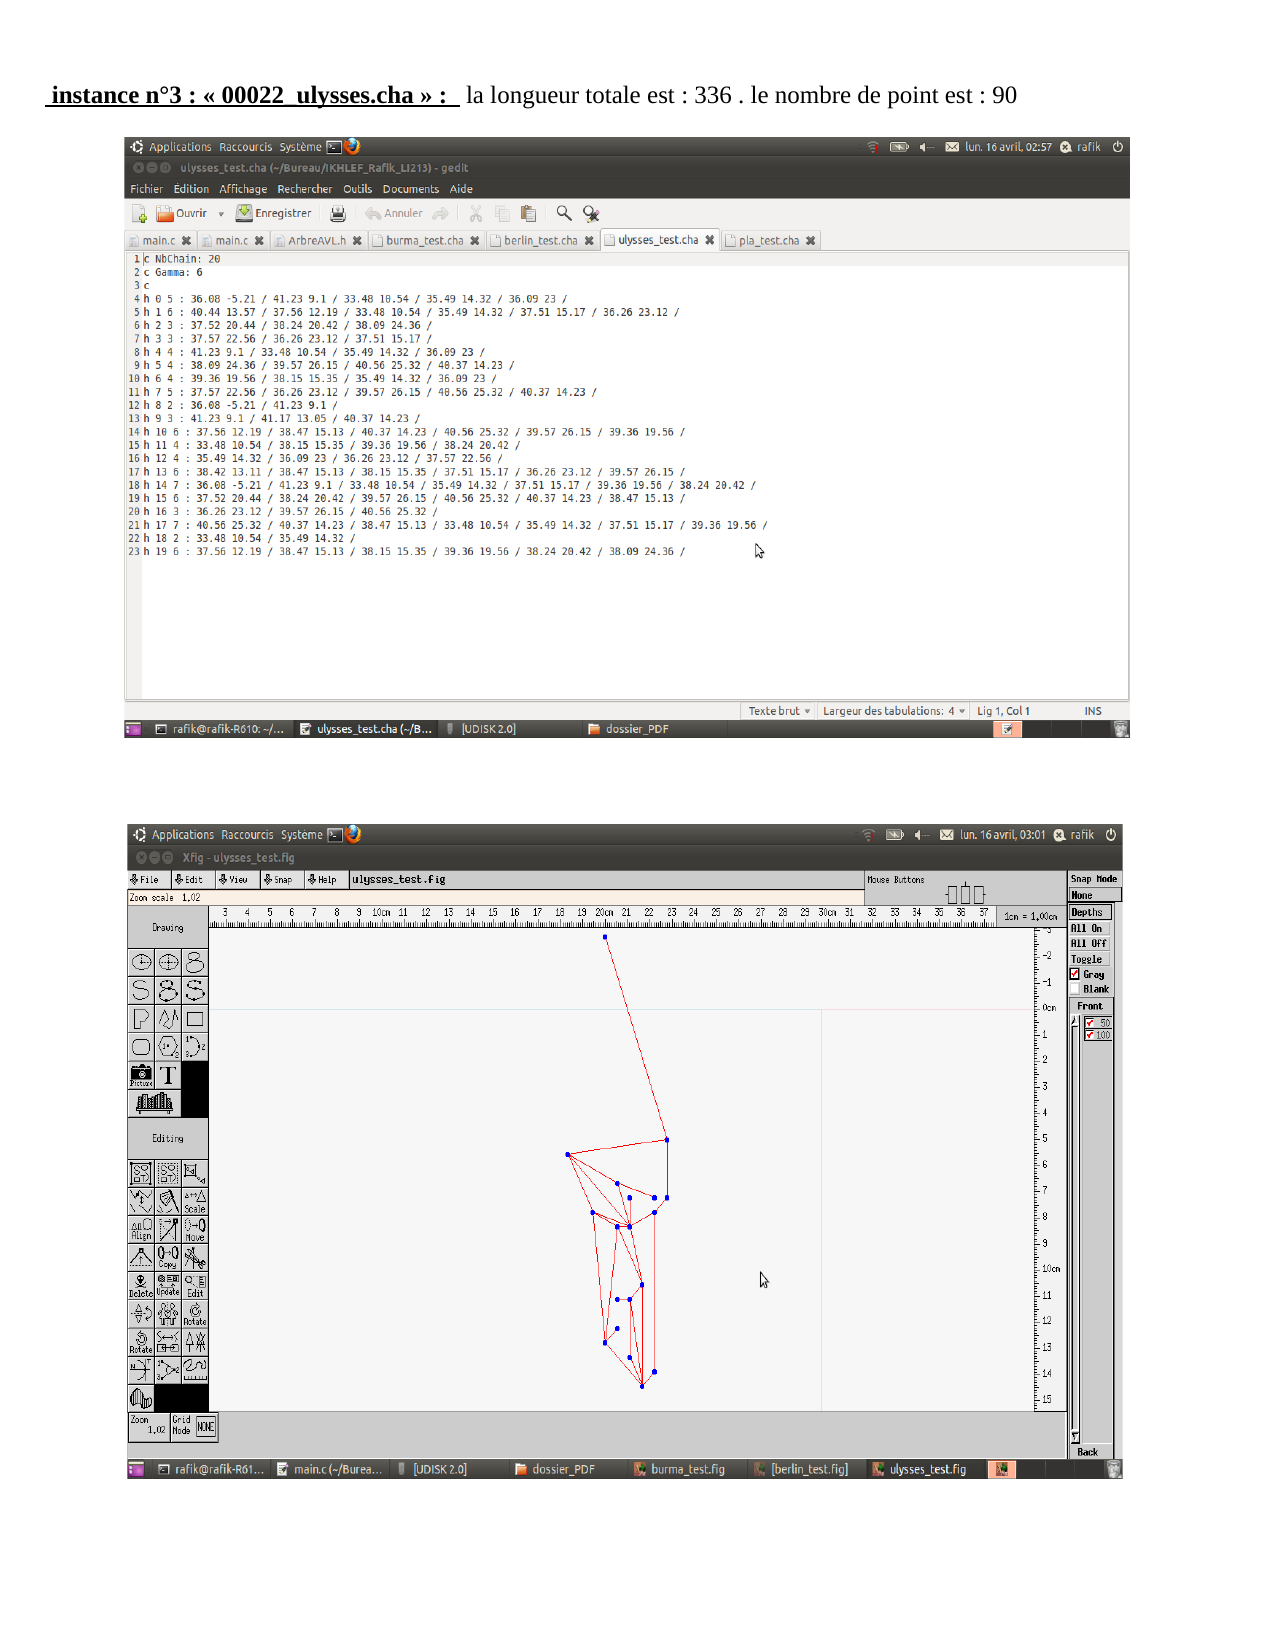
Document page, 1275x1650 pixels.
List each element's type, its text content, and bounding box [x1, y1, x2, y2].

picture [127, 824, 1123, 1479]
picture [124, 137, 1130, 738]
text instance n°3 : « 00022_ulysses.cha » : la longueur totale est : 336 . le nombre de point est : 90 [45, 80, 1209, 109]
